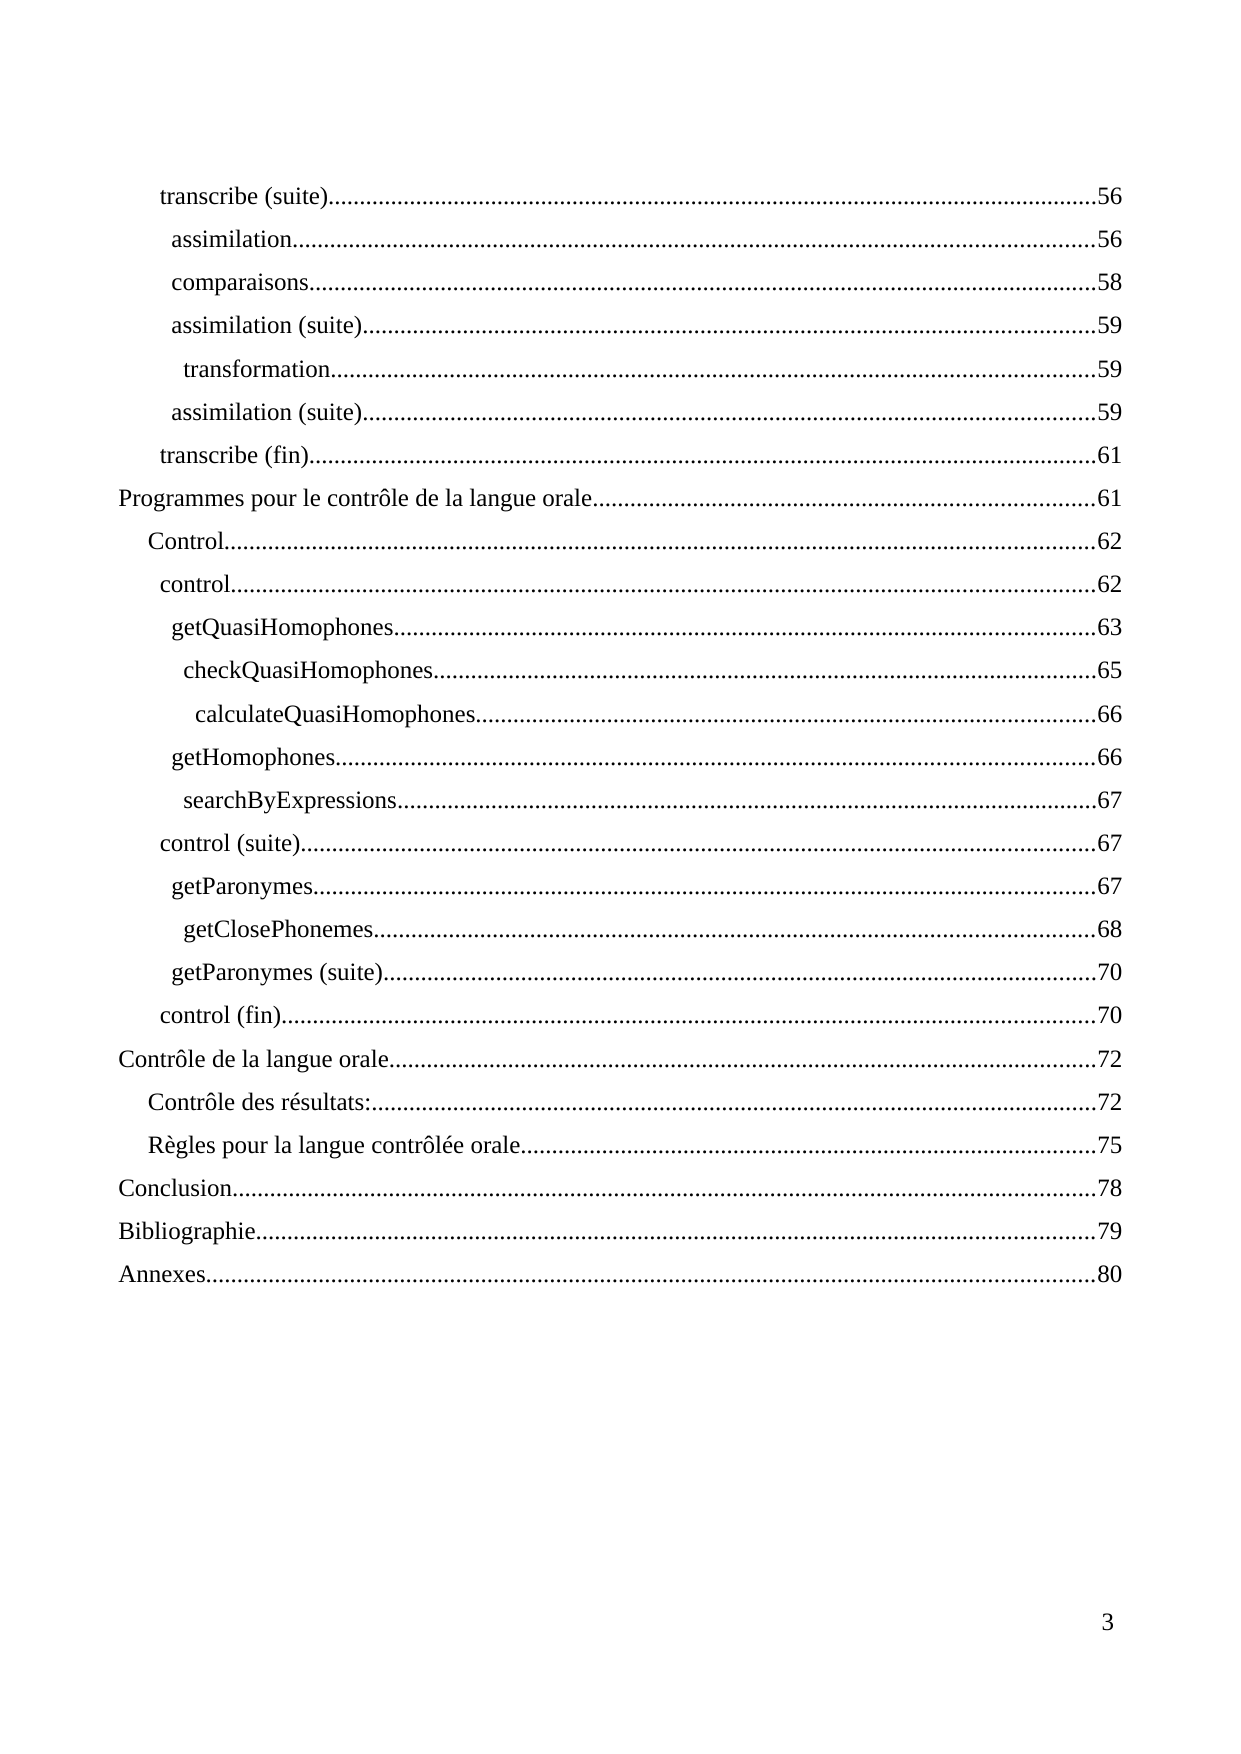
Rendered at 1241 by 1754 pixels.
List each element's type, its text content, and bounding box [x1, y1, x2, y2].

text getClosePhonemes 68 [183, 914, 1122, 943]
text checkQuasiHomophones 65 [183, 656, 1122, 684]
text Control 62 [148, 526, 1122, 555]
text Programmes pour le contrôle de la langue orale 61 [118, 483, 1122, 512]
text assimilation (suite) 59 [171, 397, 1122, 426]
text transcribe (suite) 56 [159, 181, 1122, 210]
text Bibliographie 79 [118, 1216, 1122, 1245]
text Contrôle des résultats: 72 [148, 1087, 1122, 1116]
text Contrôle de la langue orale 72 [118, 1044, 1122, 1072]
text getParonymes 67 [171, 871, 1122, 900]
text control 62 [159, 569, 1122, 598]
text Annexes 80 [118, 1259, 1122, 1288]
text control (suite) 67 [159, 828, 1122, 857]
text Règles pour la langue contrôlée orale 75 [148, 1130, 1122, 1159]
text control (fin) 70 [159, 1001, 1122, 1029]
text assimilation 56 [171, 224, 1122, 253]
text transformation 59 [183, 354, 1122, 382]
text calculateQuasiHomophones 66 [195, 699, 1122, 727]
text comparaisons 58 [171, 267, 1122, 296]
text getQuasiHomophones 63 [171, 612, 1122, 641]
text Conclusion 78 [118, 1173, 1122, 1202]
text getHomophones 66 [171, 742, 1122, 771]
text assimilation (suite) 59 [171, 311, 1122, 339]
text getParonymes (suite) 70 [171, 957, 1122, 986]
text searchByExpressions 67 [183, 785, 1122, 814]
text transcribe (fin) 61 [159, 440, 1122, 469]
